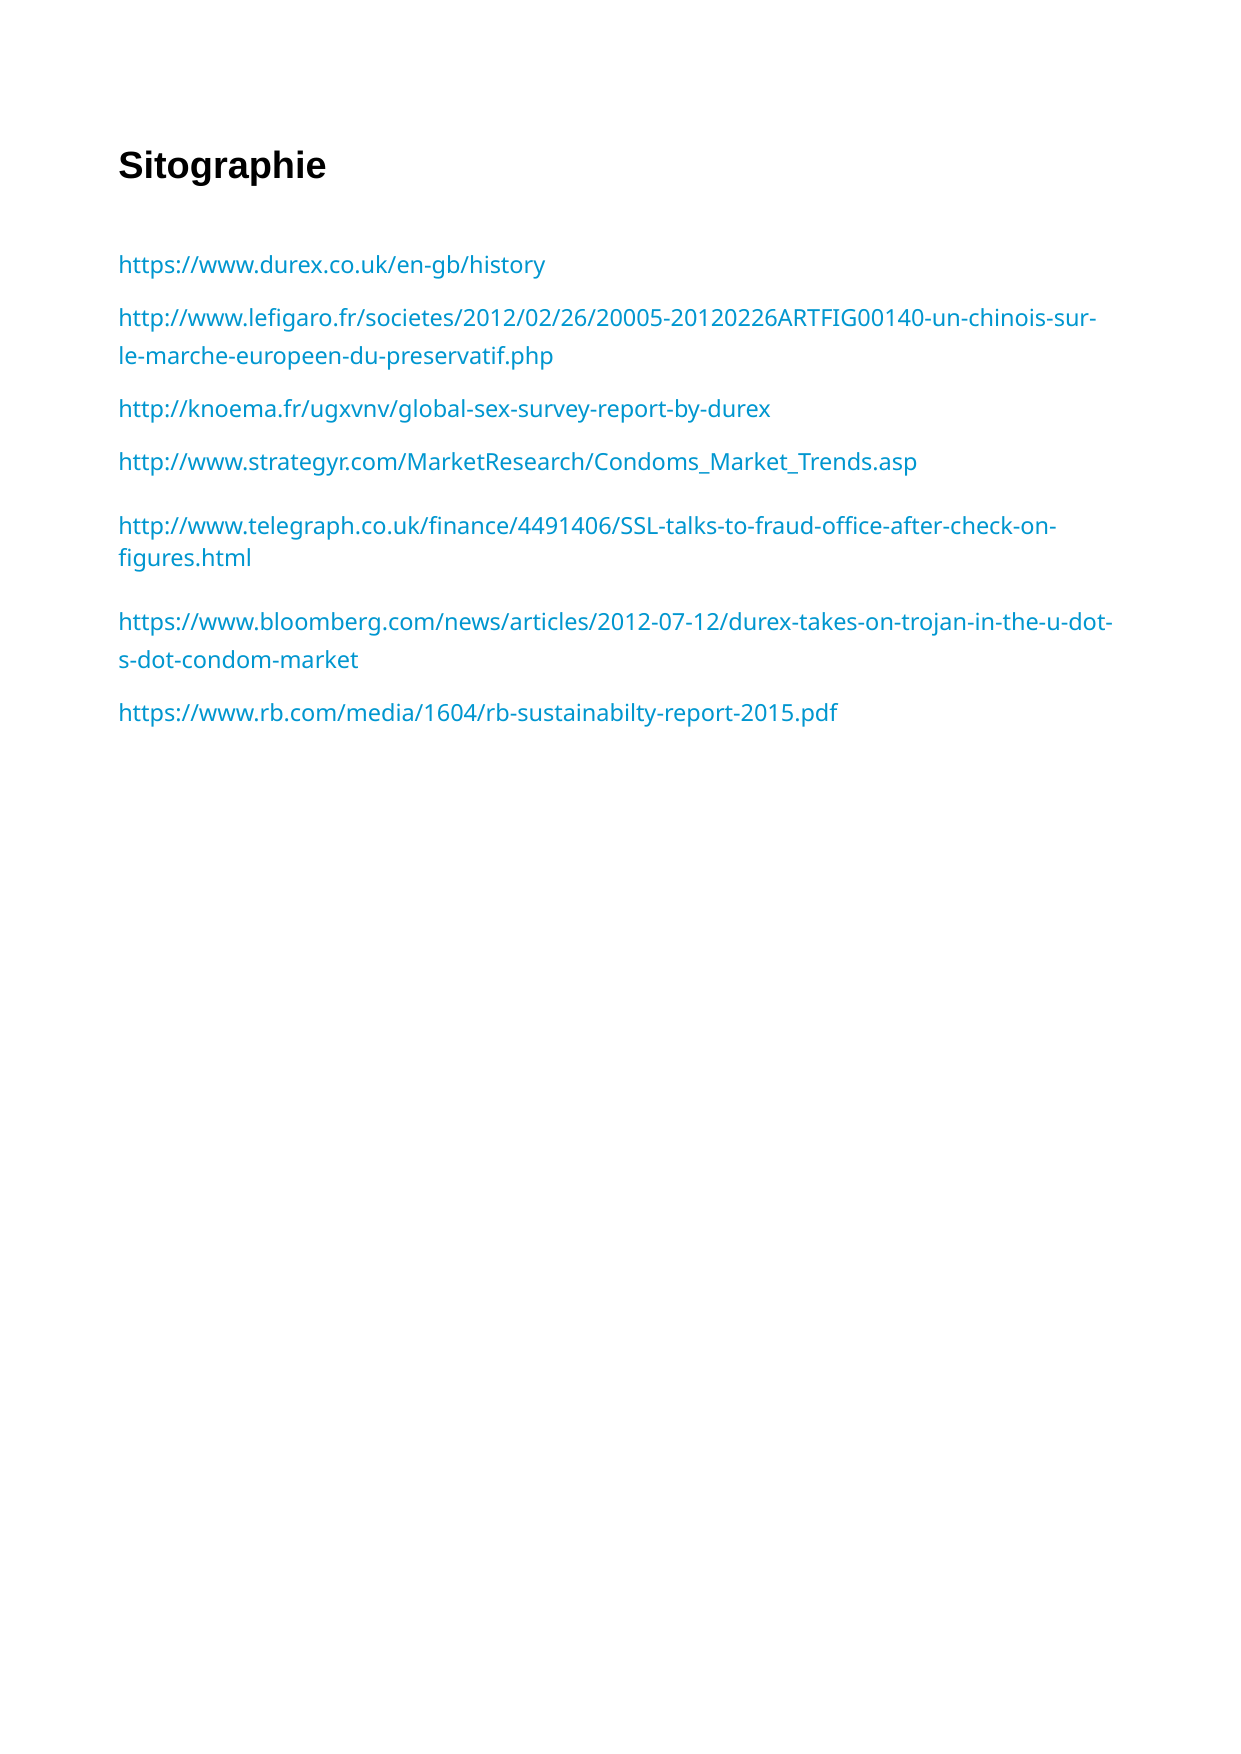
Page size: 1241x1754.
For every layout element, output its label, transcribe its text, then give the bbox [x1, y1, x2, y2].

text https://www.bloomberg.com/news/articles/2012-07-12/durex-takes-on-trojan-in-the-u-dot-s-dot-condom-market [118, 605, 1122, 676]
text http://www.lefigaro.fr/societes/2012/02/26/20005-20120226ARTFIG00140-un-chinois-sur-le-marche-europeen-du-preservatif.php [118, 301, 1122, 372]
text https://www.durex.co.uk/en-gb/history [118, 248, 1122, 280]
text http://www.telegraph.co.uk/finance/4491406/SSL-talks-to-fraud-office-after-check-on-figures.html [118, 509, 1122, 573]
text http://knoema.fr/ugxvnv/global-sex-survey-report-by-durex [118, 392, 1122, 424]
text http://www.strategyr.com/MarketResearch/Condoms_Market_Trends.asp [118, 445, 1122, 477]
text https://www.rb.com/media/1604/rb-sustainabilty-report-2015.pdf [118, 697, 1122, 728]
subtitle Sitographie [118, 143, 1122, 187]
